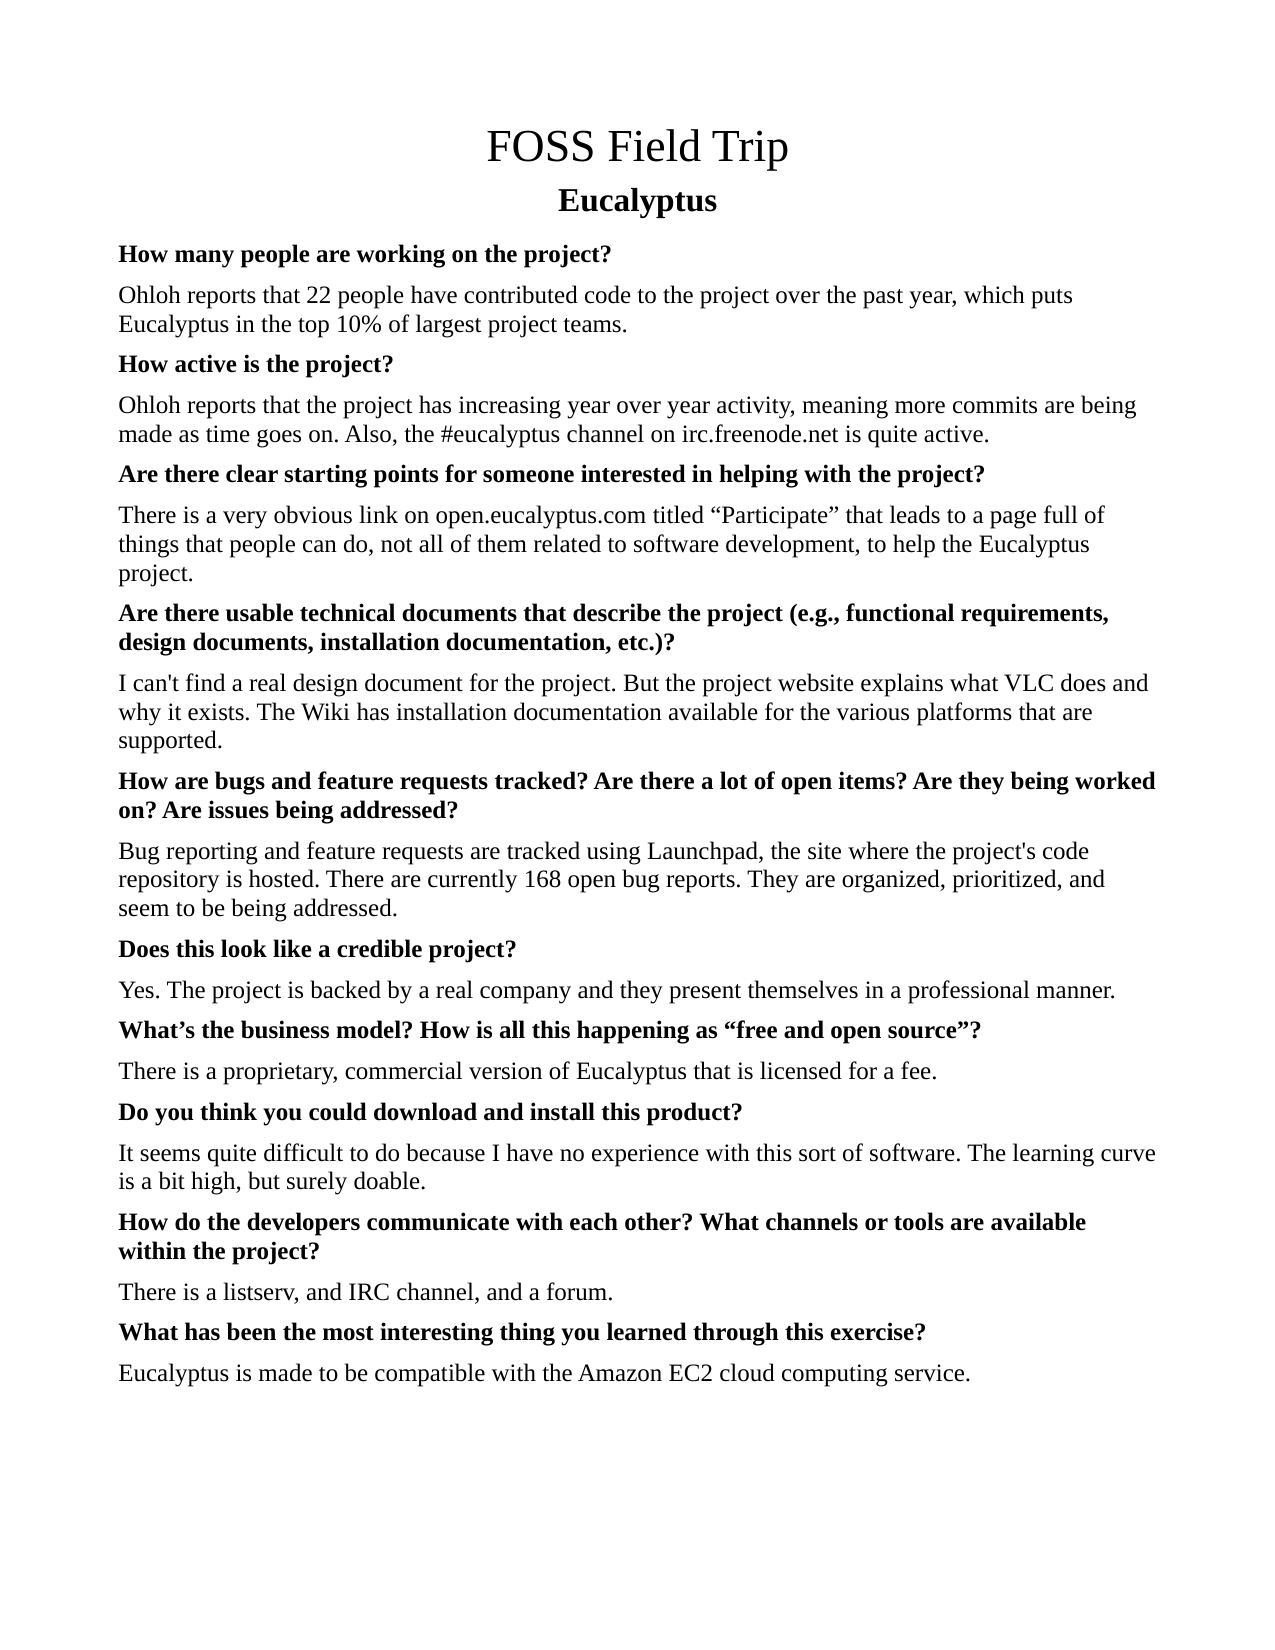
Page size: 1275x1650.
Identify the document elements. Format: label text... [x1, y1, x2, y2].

text There is a very obvious link on open.eucalyptus.com titled “Participate” that leads to a page full of things that people can do, not all of them related to software development, to help the Eucalyptus project. [118, 500, 1157, 587]
text Eucalyptus is made to be compatible with the Amazon EC2 cloud computing service. [118, 1358, 1157, 1387]
text It seems quite difficult to do because I have no experience with this sort of software. The learning curve is a bit high, but surely doable. [118, 1138, 1157, 1195]
text Eucalyptus [118, 180, 1157, 218]
text How do the developers communicate with each other? What channels or tools are available within the project? [118, 1207, 1157, 1264]
text Do you think you could download and install this product? [118, 1097, 1157, 1126]
text Bug reporting and feature requests are tracked using Launchpad, the site where the project's code repository is hosted. There are currently 168 open bug reports. They are organized, prioritized, and seem to be being addressed. [118, 836, 1157, 922]
text There is a proprietary, commercial version of Eucalyptus that is licensed for a fee. [118, 1056, 1157, 1085]
text How active is the project? [118, 349, 1157, 378]
text Ohloh reports that the project has increasing year over year activity, meaning more commits are being made as time goes on. Also, the #eucalyptus channel on irc.freenode.net is quite active. [118, 390, 1157, 448]
text Yes. The project is backed by a real company and they present themselves in a professional manner. [118, 975, 1157, 1003]
text Ohloh reports that 22 people have contributed code to the project over the past year, which puts Eucalyptus in the top 10% of largest project teams. [118, 280, 1157, 337]
text FOSS Field Trip [118, 118, 1157, 171]
text Are there clear starting points for someone interested in helping with the project? [118, 459, 1157, 488]
text What has been the most interesting thing you learned through this exercise? [118, 1317, 1157, 1346]
text How many people are working on the project? [118, 239, 1157, 268]
text I can't find a real design document for the project. But the project website explains what VLC does and why it exists. The Wiki has installation documentation available for the various platforms that are supported. [118, 668, 1157, 754]
text Are there usable technical documents that describe the project (e.g., functional requirements, design documents, installation documentation, etc.)? [118, 598, 1157, 656]
text There is a listserv, and IRC channel, and a forum. [118, 1277, 1157, 1305]
text How are bugs and feature requests tracked? Are there a lot of open items? Are they being worked on? Are issues being addressed? [118, 766, 1157, 824]
text What’s the business model? How is all this happening as “free and open source”? [118, 1015, 1157, 1044]
text Does this look like a credible project? [118, 934, 1157, 963]
